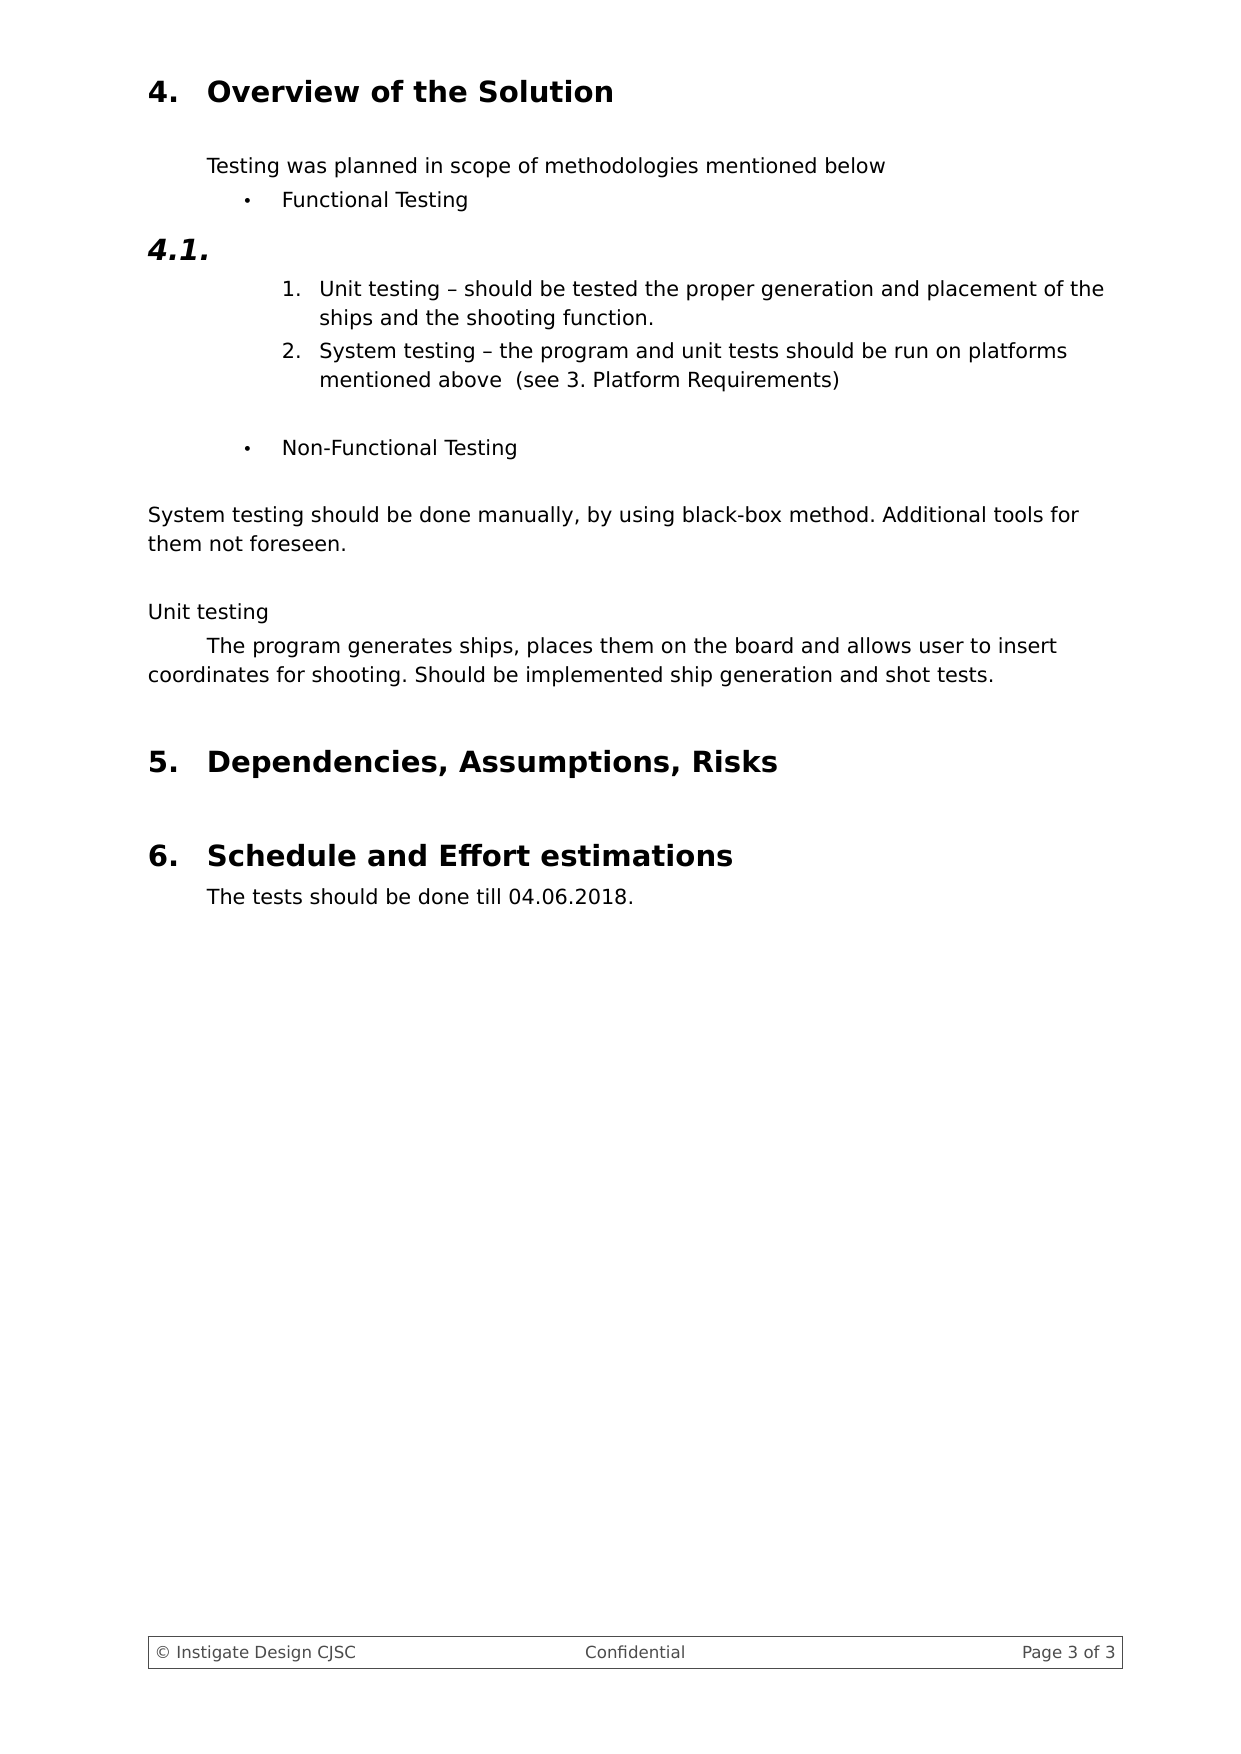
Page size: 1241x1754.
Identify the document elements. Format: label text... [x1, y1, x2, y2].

list Functional Testing [244, 188, 1122, 212]
list Unit testing – should be tested the proper generation and placement of the ships and the shooting function. [282, 277, 1122, 330]
text The tests should be done till 04.06.2018. [148, 885, 1122, 909]
text The program generates ships, places them on the board and allows user to insert coordinates for shooting. Should be implemented ship generation and shot tests. [148, 634, 1122, 687]
text Unit testing [148, 600, 1122, 624]
text System testing should be done manually, by using black-box method. Additional tools for them not foreseen. [148, 503, 1122, 557]
list Non-Functional Testing [244, 436, 1122, 460]
subtitle Overview of the Solution [148, 75, 1122, 109]
subtitle Schedule and Effort estimations [148, 839, 1122, 873]
list System testing – the program and unit tests should be run on platforms mentioned above (see 3. Platform Requirements) [282, 339, 1122, 393]
subtitle Dependencies, Assumptions, Risks [148, 745, 1122, 779]
text Testing was planned in scope of methodologies mentioned below [148, 154, 1122, 179]
